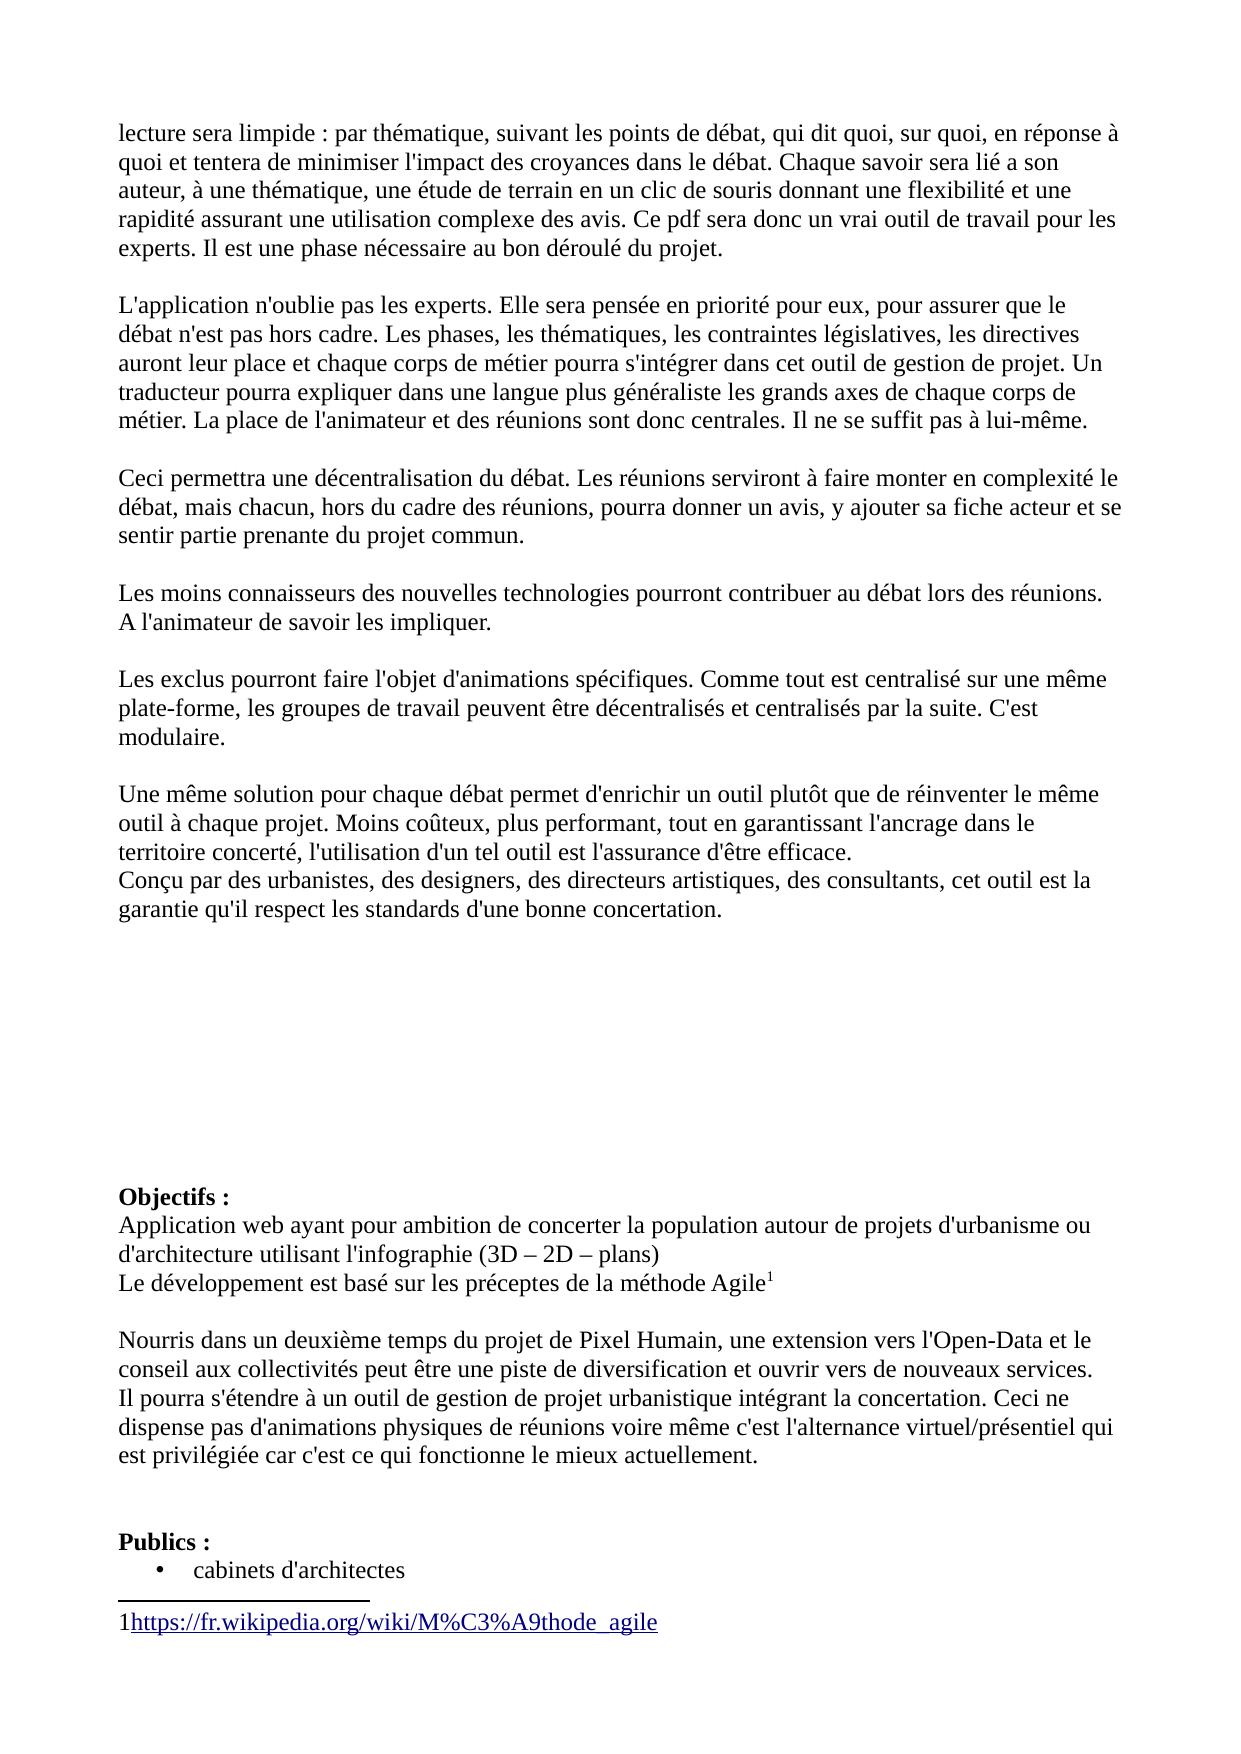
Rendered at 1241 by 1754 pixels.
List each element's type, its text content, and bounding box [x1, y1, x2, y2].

list cabinets d'architectes [156, 1556, 1122, 1584]
text Ceci permettra une décentralisation du débat. Les réunions serviront à faire monter en complexité le débat, mais chacun, hors du cadre des réunions, pourra donner un avis, y ajouter sa fiche acteur et se sentir partie prenante du projet commun. [118, 463, 1122, 549]
text Objectifs : [118, 1182, 1122, 1211]
text Application web ayant pour ambition de concerter la population autour de projets d'urbanisme ou d'architecture utilisant l'infographie (3D – 2D – plans) [118, 1211, 1122, 1268]
text Nourris dans un deuxième temps du projet de Pixel Humain, une extension vers l'Open-Data et le conseil aux collectivités peut être une piste de diversification et ouvrir vers de nouveaux services. [118, 1326, 1122, 1383]
text Les exclus pourront faire l'objet d'animations spécifiques. Comme tout est centralisé sur une même plate-forme, les groupes de travail peuvent être décentralisés et centralisés par la suite. C'est modulaire. [118, 664, 1122, 751]
text Les moins connaisseurs des nouvelles technologies pourront contribuer au débat lors des réunions. A l'animateur de savoir les impliquer. [118, 578, 1122, 636]
text L'application n'oublie pas les experts. Elle sera pensée en priorité pour eux, pour assurer que le débat n'est pas hors cadre. Les phases, les thématiques, les contraintes législatives, les directives auront leur place et chaque corps de métier pourra s'intégrer dans cet outil de gestion de projet. Un traducteur pourra expliquer dans une langue plus généraliste les grands axes de chaque corps de métier. La place de l'animateur et des réunions sont donc centrales. Il ne se suffit pas à lui-même. [118, 291, 1122, 434]
text Il pourra s'étendre à un outil de gestion de projet urbanistique intégrant la concertation. Ceci ne dispense pas d'animations physiques de réunions voire même c'est l'alternance virtuel/présentiel qui est privilégiée car c'est ce qui fonctionne le mieux actuellement. [118, 1383, 1122, 1469]
text Publics : [118, 1527, 1122, 1556]
text lecture sera limpide : par thématique, suivant les points de débat, qui dit quoi, sur quoi, en réponse à quoi et tentera de minimiser l'impact des croyances dans le débat. Chaque savoir sera lié a son auteur, à une thématique, une étude de terrain en un clic de souris donnant une flexibilité et une rapidité assurant une utilisation complexe des avis. Ce pdf sera donc un vrai outil de travail pour les experts. Il est une phase nécessaire au bon déroulé du projet. [118, 118, 1122, 262]
text https://fr.wikipedia.org/wiki/M%C3%A9thode_agile [118, 1607, 1122, 1636]
text Le développement est basé sur les préceptes de la méthode Agile [118, 1268, 1122, 1297]
text Conçu par des urbanistes, des designers, des directeurs artistiques, des consultants, cet outil est la garantie qu'il respect les standards d'une bonne concertation. [118, 866, 1122, 923]
text Une même solution pour chaque débat permet d'enrichir un outil plutôt que de réinventer le même outil à chaque projet. Moins coûteux, plus performant, tout en garantissant l'ancrage dans le territoire concerté, l'utilisation d'un tel outil est l'assurance d'être efficace. [118, 779, 1122, 866]
